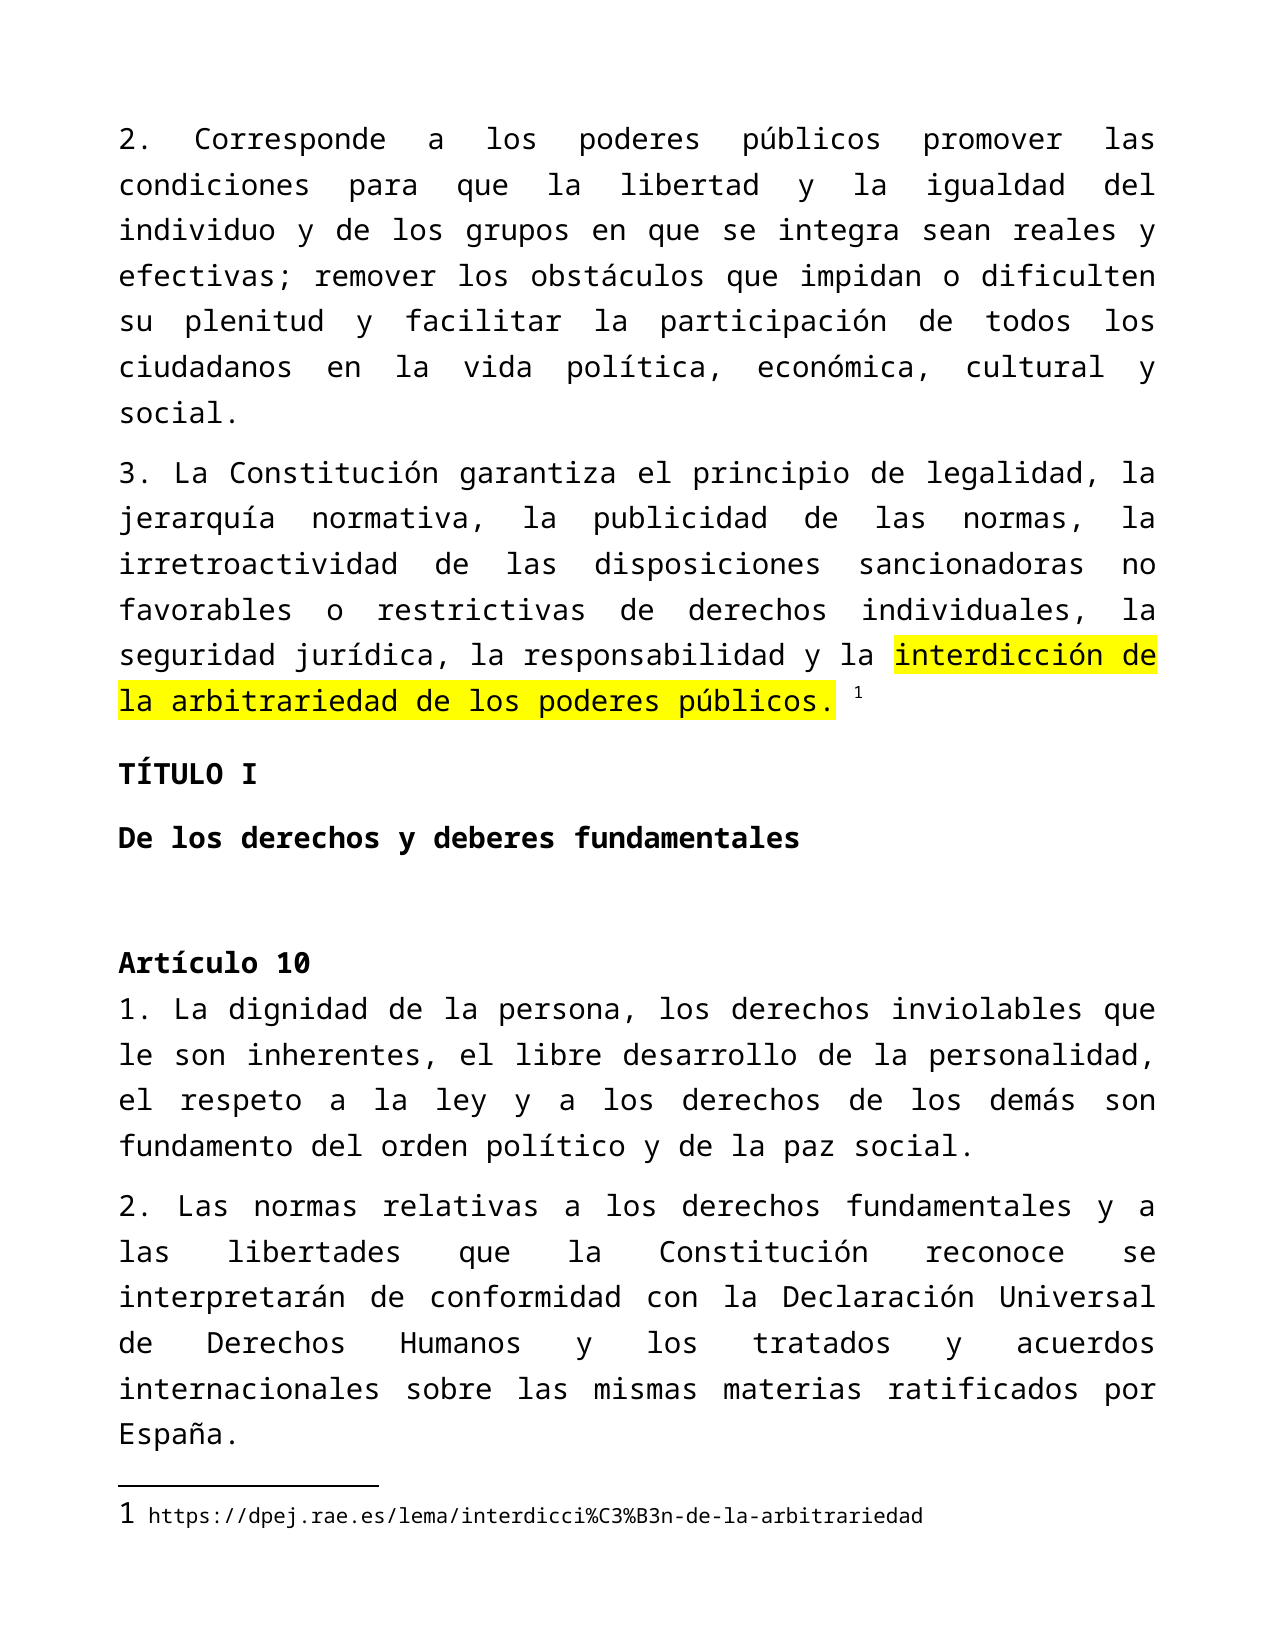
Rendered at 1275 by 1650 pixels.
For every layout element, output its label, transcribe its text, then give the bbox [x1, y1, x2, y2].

text 2. Las normas relativas a los derechos fundamentales y a las libertades que la Constitución reconoce se interpretarán de conformidad con la Declaración Universal de Derechos Humanos y los tratados y acuerdos internacionales sobre las mismas materias ratificados por España. [118, 1186, 1157, 1453]
text https://dpej.rae.es/lema/interdicci%C3%B3n-de-la-arbitrariedad [118, 1492, 1157, 1532]
subtitle TÍTULO I [118, 753, 1157, 793]
subtitle De los derechos y deberes fundamentales [118, 818, 1157, 857]
subtitle Artículo 10 [118, 942, 1157, 982]
text 1. La dignidad de la persona, los derechos inviolables que le son inherentes, el libre desarrollo de la personalidad, el respeto a la ley y a los derechos de los demás son fundamento del orden político y de la paz social. [118, 988, 1157, 1165]
text 2. Corresponde a los poderes públicos promover las condiciones para que la libertad y la igualdad del individuo y de los grupos en que se integra sean reales y efectivas; remover los obstáculos que impidan o dificulten su plenitud y facilitar la participación de todos los ciudadanos en la vida política, económica, cultural y social. [118, 118, 1157, 432]
text 3. La Constitución garantiza el principio de legalidad, la jerarquía normativa, la publicidad de las normas, la irretroactividad de las disposiciones sancionadoras no favorables o restrictivas de derechos individuales, la seguridad jurídica, la responsabilidad y la interdicción de la arbitrariedad de los poderes públicos. [118, 452, 1157, 720]
